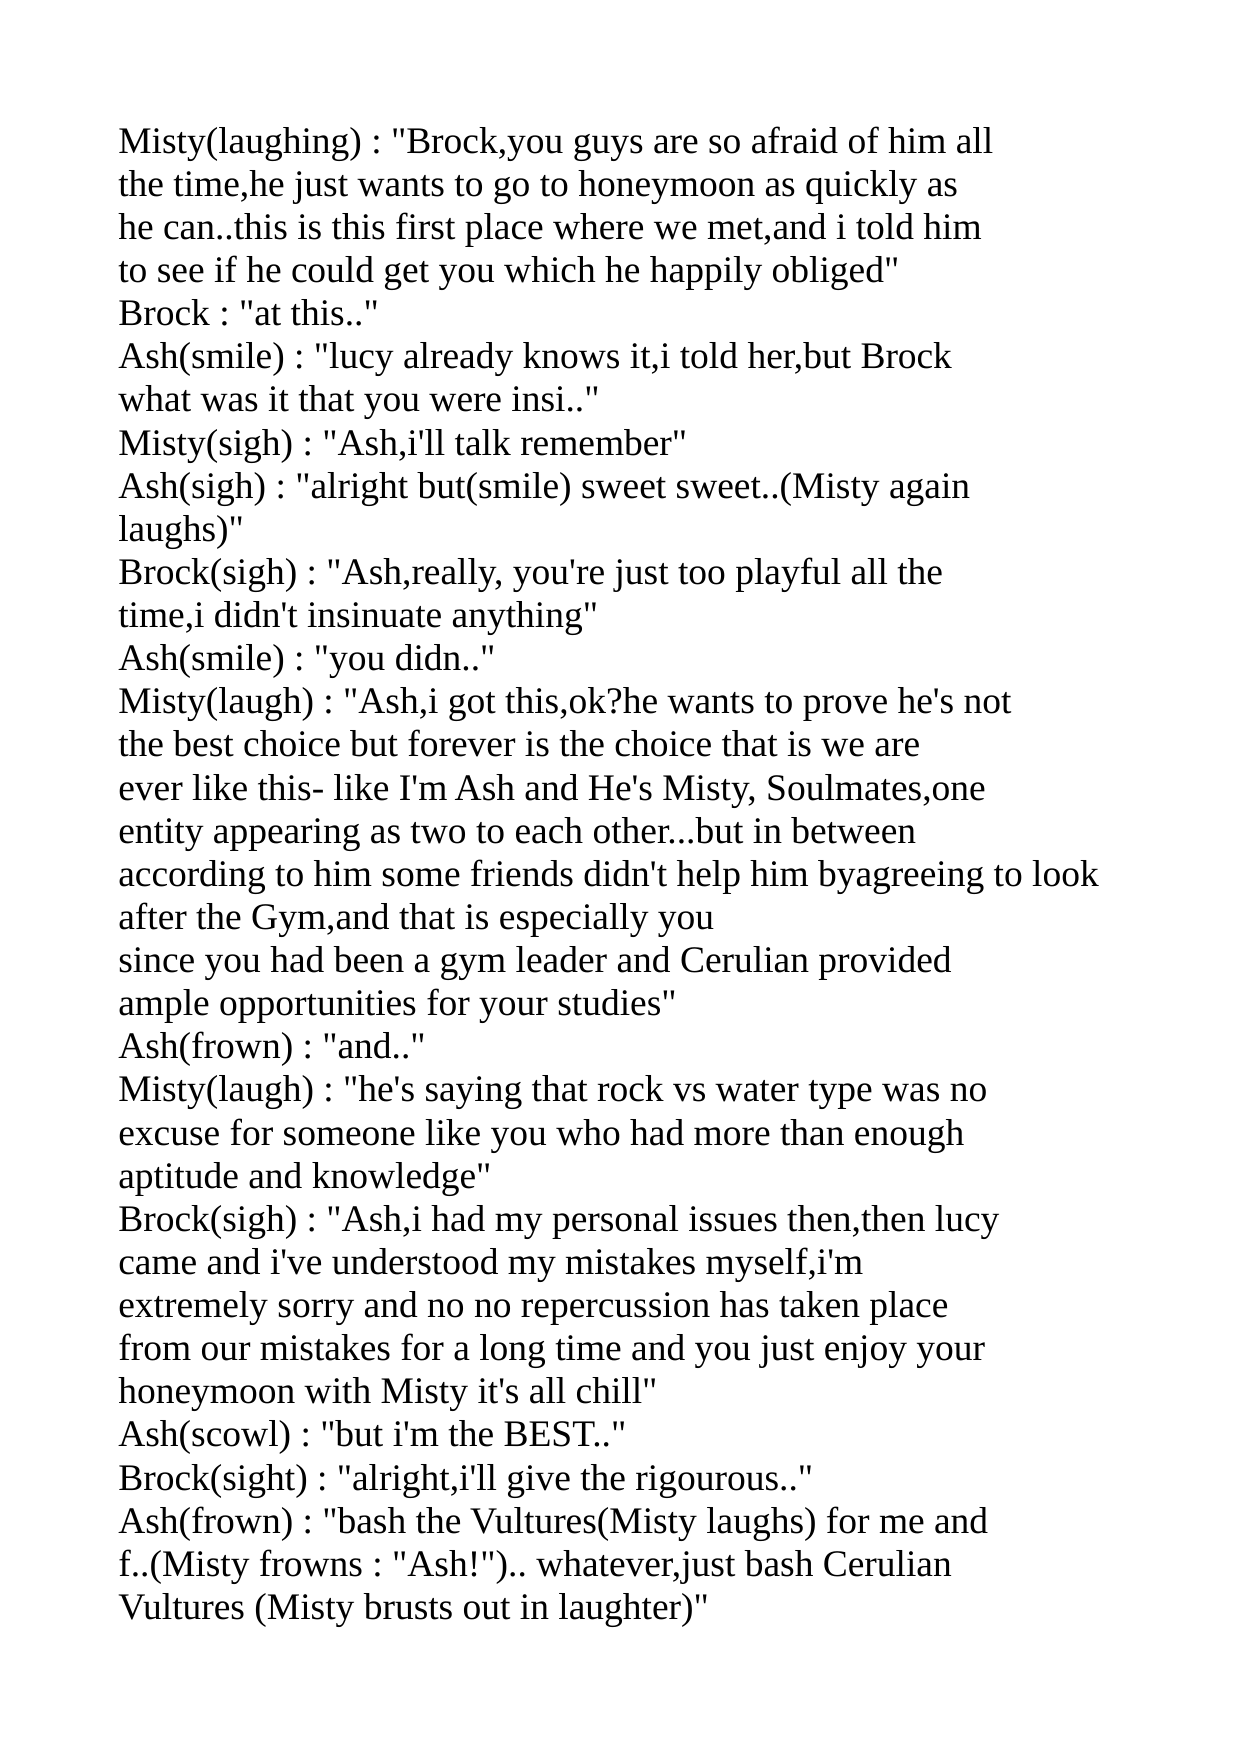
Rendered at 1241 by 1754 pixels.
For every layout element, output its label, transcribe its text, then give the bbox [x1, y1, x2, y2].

text ever like this- like I'm Ash and He's Misty, Soulmates,one [118, 765, 1122, 808]
text Brock(sight) : "alright,i'll give the rigourous.." [118, 1455, 1122, 1498]
text Ash(smile) : "lucy already knows it,i told her,but Brock [118, 334, 1122, 377]
text Vultures (Misty brusts out in laughter)" [118, 1584, 1122, 1627]
text Brock(sigh) : "Ash,really, you're just too playful all the [118, 549, 1122, 592]
text excuse for someone like you who had more than enough [118, 1110, 1122, 1153]
text Brock : "at this.." [118, 291, 1122, 334]
text Ash(frown) : "bash the Vultures(Misty laughs) for me and [118, 1498, 1122, 1541]
text came and i've understood my mistakes myself,i'm [118, 1239, 1122, 1282]
text extremely sorry and no no repercussion has taken place [118, 1282, 1122, 1326]
text Ash(sigh) : "alright but(smile) sweet sweet..(Misty again [118, 463, 1122, 506]
text f..(Misty frowns : "Ash!").. whatever,just bash Cerulian [118, 1541, 1122, 1584]
text ample opportunities for your studies" [118, 981, 1122, 1024]
text Brock(sigh) : "Ash,i had my personal issues then,then lucy [118, 1196, 1122, 1239]
text Ash(scowl) : "but i'm the BEST.." [118, 1412, 1122, 1455]
text Misty(sigh) : "Ash,i'll talk remember" [118, 420, 1122, 463]
text Misty(laugh) : "he's saying that rock vs water type was no [118, 1067, 1122, 1110]
text from our mistakes for a long time and you just enjoy your [118, 1326, 1122, 1369]
text Misty(laughing) : "Brock,you guys are so afraid of him all [118, 118, 1122, 161]
text laughs)" [118, 506, 1122, 549]
text what was it that you were insi.." [118, 377, 1122, 420]
text he can..this is this first place where we met,and i told him [118, 204, 1122, 247]
text aptitude and knowledge" [118, 1153, 1122, 1196]
text honeymoon with Misty it's all chill" [118, 1369, 1122, 1412]
text according to him some friends didn't help him byagreeing to look after the Gym,and that is especially you [118, 851, 1122, 937]
text Ash(smile) : "you didn.." [118, 636, 1122, 679]
text time,i didn't insinuate anything" [118, 592, 1122, 636]
text Misty(laugh) : "Ash,i got this,ok?he wants to prove he's not [118, 679, 1122, 722]
text the best choice but forever is the choice that is we are [118, 722, 1122, 765]
text entity appearing as two to each other...but in between [118, 808, 1122, 851]
text to see if he could get you which he happily obliged" [118, 247, 1122, 291]
text the time,he just wants to go to honeymoon as quickly as [118, 161, 1122, 204]
text since you had been a gym leader and Cerulian provided [118, 937, 1122, 981]
text Ash(frown) : "and.." [118, 1024, 1122, 1067]
